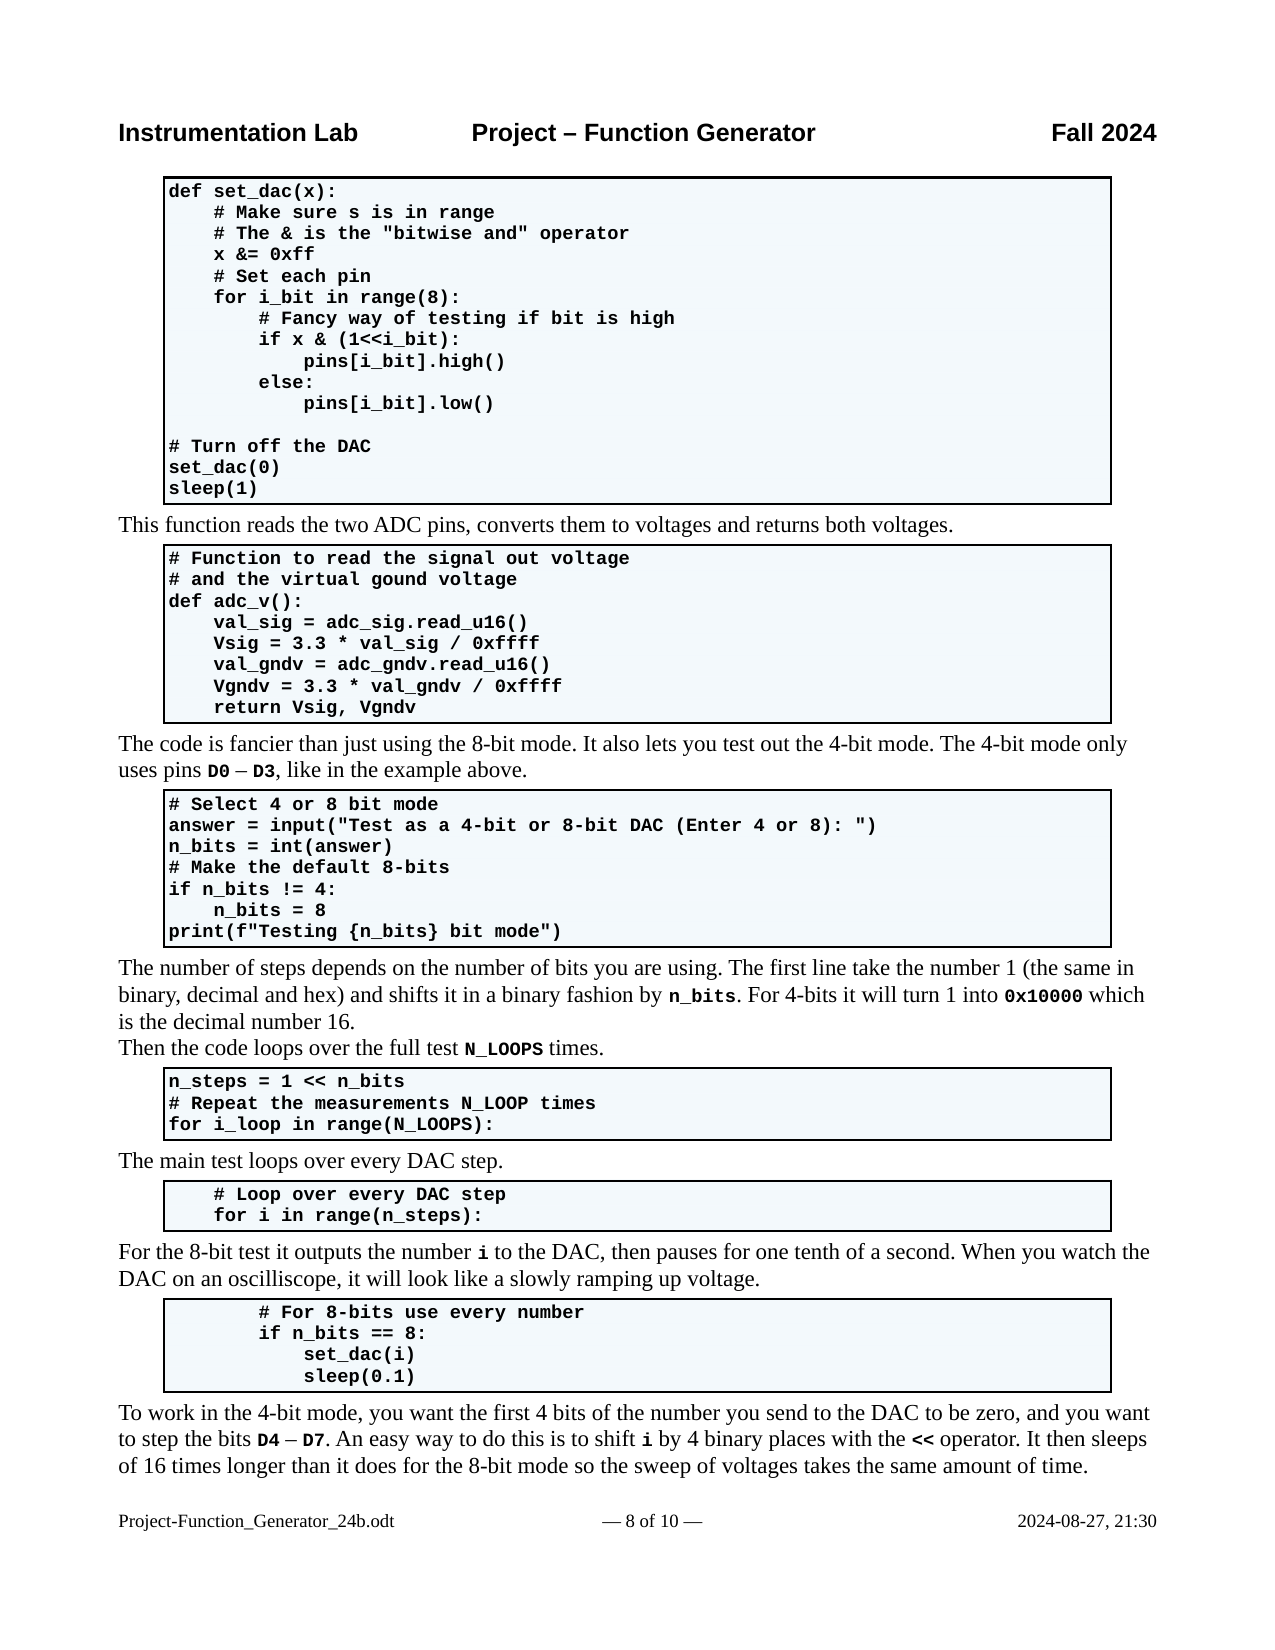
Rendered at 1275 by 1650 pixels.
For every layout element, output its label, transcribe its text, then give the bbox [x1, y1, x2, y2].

text x &= 0xff [165, 240, 1110, 261]
text Then the code loops over the full test N_LOOPS times. [118, 1034, 1157, 1061]
text Vsig = 3.3 * val_sig / 0xffff [165, 629, 1110, 650]
text if x & (1<<i_bit): [165, 325, 1110, 346]
text val_gndv = adc_gndv.read_u16() [165, 650, 1110, 671]
text For the 8-bit test it outputs the number i to the DAC, then pauses for one tenth of a second. When you watch the DAC on an oscilliscope, it will look like a slowly ramping up voltage. [118, 1238, 1157, 1292]
text # Turn off the DAC [165, 431, 1110, 453]
text # Make the default 8-bits [165, 853, 1110, 874]
text # Function to read the signal out voltage [165, 546, 1110, 565]
text # Loop over every DAC step [165, 1182, 1110, 1201]
text sleep(0.1) [165, 1361, 1110, 1391]
text for i_bit in range(8): [165, 283, 1110, 304]
text return Vsig, Vgndv [165, 692, 1110, 722]
text set_dac(i) [165, 1340, 1110, 1361]
text # The & is the "bitwise and" operator [165, 219, 1110, 240]
text for i_loop in range(N_LOOPS): [165, 1109, 1110, 1139]
text n_bits = 8 [165, 896, 1110, 917]
text n_bits = int(answer) [165, 832, 1110, 853]
text if n_bits == 8: [165, 1319, 1110, 1340]
text pins[i_bit].low() [165, 389, 1110, 410]
text # Set each pin [165, 261, 1110, 283]
text if n_bits != 4: [165, 874, 1110, 896]
text for i in range(n_steps): [165, 1201, 1110, 1230]
text val_sig = adc_sig.read_u16() [165, 607, 1110, 629]
text n_steps = 1 << n_bits [165, 1069, 1110, 1088]
text # Select 4 or 8 bit mode [165, 791, 1110, 811]
text set_dac(0) [165, 453, 1110, 474]
text # Make sure s is in range [165, 198, 1110, 219]
text To work in the 4-bit mode, you want the first 4 bits of the number you send to the DAC to be zero, and you want to step the bits D4 – D7. An easy way to do this is to shift i by 4 binary places with the << operator. It then sleeps of 16 times longer than it does for the 8-bit mode so the sweep of voltages takes the same amount of time. [118, 1399, 1157, 1478]
text The main test loops over every DAC step. [118, 1147, 1157, 1173]
text The code is fancier than just using the 8-bit mode. It also lets you test out the 4-bit mode. The 4-bit mode only uses pins D0 – D3, like in the example above. [118, 730, 1157, 783]
text print(f"Testing {n_bits} bit mode") [165, 917, 1110, 946]
text def set_dac(x): [165, 179, 1110, 198]
text answer = input("Test as a 4-bit or 8-bit DAC (Enter 4 or 8): ") [165, 811, 1110, 832]
text else: [165, 368, 1110, 389]
text This function reads the two ADC pins, converts them to voltages and returns both voltages. [118, 511, 1157, 538]
text # Fancy way of testing if bit is high [165, 304, 1110, 325]
text # For 8-bits use every number [165, 1300, 1110, 1319]
text # Repeat the measurements N_LOOP times [165, 1088, 1110, 1109]
text sleep(1) [165, 474, 1110, 503]
text def adc_v(): [165, 586, 1110, 607]
text pins[i_bit].high() [165, 346, 1110, 368]
text Vgndv = 3.3 * val_gndv / 0xffff [165, 671, 1110, 692]
text The number of steps depends on the number of bits you are using. The first line take the number 1 (the same in binary, decimal and hex) and shifts it in a binary fashion by n_bits. For 4-bits it will turn 1 into 0x10000 which is the decimal number 16. [118, 954, 1157, 1034]
text # and the virtual gound voltage [165, 565, 1110, 586]
